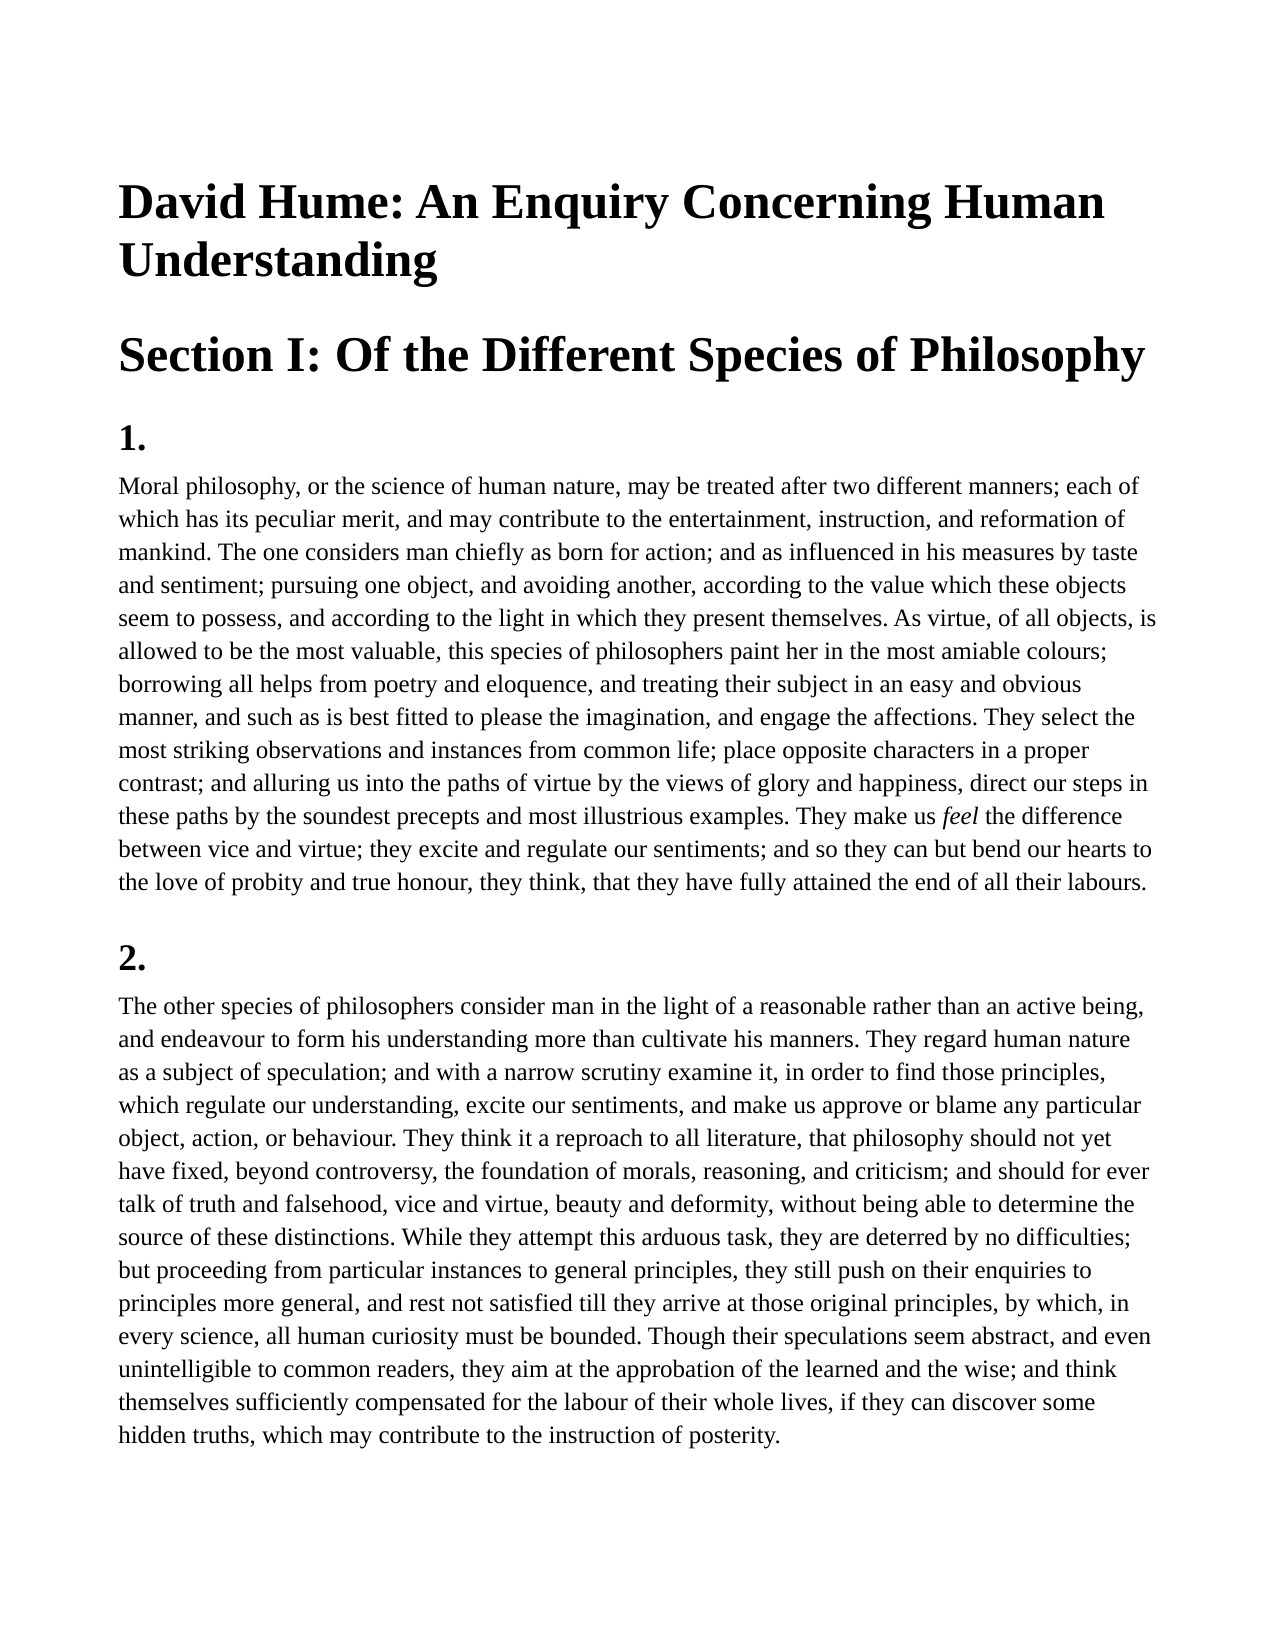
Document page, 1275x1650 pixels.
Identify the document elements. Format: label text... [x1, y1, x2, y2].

text The other species of philosophers consider man in the light of a reasonable rather than an active being, and endeavour to form his understanding more than cultivate his manners. They regard human nature as a subject of speculation; and with a narrow scrutiny examine it, in order to find those principles, which regulate our understanding, excite our sentiments, and make us approve or blame any particular object, action, or behaviour. They think it a reproach to all literature, that philosophy should not yet have fixed, beyond controversy, the foundation of morals, reasoning, and criticism; and should for ever talk of truth and falsehood, vice and virtue, beauty and deformity, without being able to determine the source of these distinctions. While they attempt this arduous task, they are deterred by no difficulties; but proceeding from particular instances to general principles, they still push on their enquiries to principles more general, and rest not satisfied till they arrive at those original principles, by which, in every science, all human curiosity must be bounded. Though their speculations seem abstract, and even unintelligible to common readers, they aim at the approbation of the learned and the wise; and think themselves sufficiently compensated for the labour of their whole lives, if they can discover some hidden truths, which may contribute to the instruction of posterity. [118, 991, 1157, 1449]
subtitle 1. [118, 415, 1157, 458]
subtitle 2. [118, 936, 1157, 979]
subtitle Section I: Of the Different Species of Philosophy [118, 324, 1157, 382]
subtitle David Hume: An Enquiry Concerning Human Understanding [118, 172, 1157, 287]
text Moral philosophy, or the science of human nature, may be treated after two different manners; each of which has its peculiar merit, and may contribute to the entertainment, instruction, and reformation of mankind. The one considers man chiefly as born for action; and as influenced in his measures by taste and sentiment; pursuing one object, and avoiding another, according to the value which these objects seem to possess, and according to the light in which they present themselves. As virtue, of all objects, is allowed to be the most valuable, this species of philosophers paint her in the most amiable colours; borrowing all helps from poetry and eloquence, and treating their subject in an easy and obvious manner, and such as is best fitted to please the imagination, and engage the affections. They select the most striking observations and instances from common life; place opposite characters in a proper contrast; and alluring us into the paths of virtue by the views of glory and happiness, direct our steps in these paths by the soundest precepts and most illustrious examples. They make us feel the difference between vice and virtue; they excite and regulate our sentiments; and so they can but bend our hearts to the love of probity and true honour, they think, that they have fully attained the end of all their labours. [118, 471, 1157, 896]
